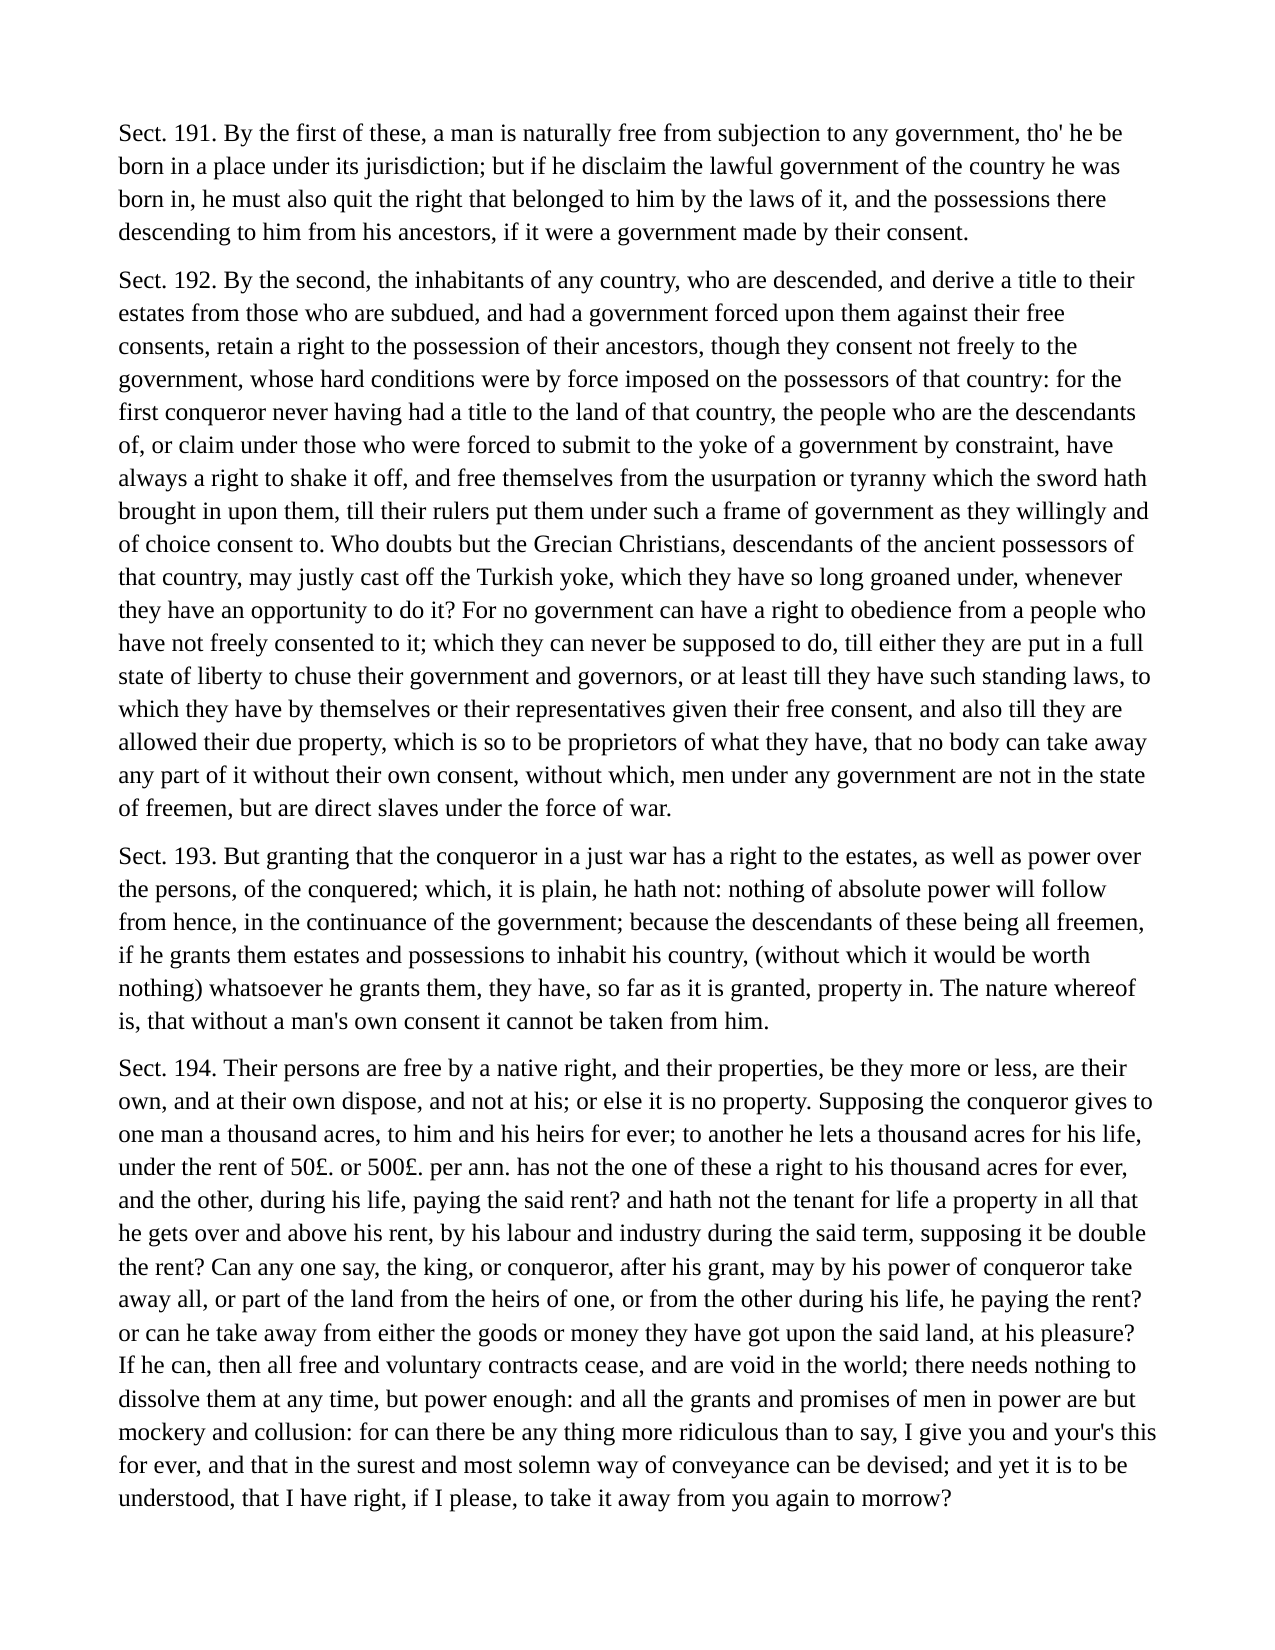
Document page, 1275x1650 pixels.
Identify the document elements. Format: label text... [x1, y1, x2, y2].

text Sect. 192. By the second, the inhabitants of any country, who are descended, and derive a title to their estates from those who are subdued, and had a government forced upon them against their free consents, retain a right to the possession of their ancestors, though they consent not freely to the government, whose hard conditions were by force imposed on the possessors of that country: for the first conqueror never having had a title to the land of that country, the people who are the descendants of, or claim under those who were forced to submit to the yoke of a government by constraint, have always a right to shake it off, and free themselves from the usurpation or tyranny which the sword hath brought in upon them, till their rulers put them under such a frame of government as they willingly and of choice consent to. Who doubts but the Grecian Christians, descendants of the ancient possessors of that country, may justly cast off the Turkish yoke, which they have so long groaned under, whenever they have an opportunity to do it? For no government can have a right to obedience from a people who have not freely consented to it; which they can never be supposed to do, till either they are put in a full state of liberty to chuse their government and governors, or at least till they have such standing laws, to which they have by themselves or their representatives given their free consent, and also till they are allowed their due property, which is so to be proprietors of what they have, that no body can take away any part of it without their own consent, without which, men under any government are not in the state of freemen, but are direct slaves under the force of war. [118, 265, 1157, 822]
text Sect. 193. But granting that the conqueror in a just war has a right to the estates, as well as power over the persons, of the conquered; which, it is plain, he hath not: nothing of absolute power will follow from hence, in the continuance of the government; because the descendants of these being all freemen, if he grants them estates and possessions to inhabit his country, (without which it would be worth nothing) whatsoever he grants them, they have, so far as it is granted, property in. The nature whereof is, that without a man's own consent it cannot be taken from him. [118, 841, 1157, 1034]
text Sect. 194. Their persons are free by a native right, and their properties, be they more or less, are their own, and at their own dispose, and not at his; or else it is no property. Supposing the conqueror gives to one man a thousand acres, to him and his heirs for ever; to another he lets a thousand acres for his life, under the rent of 50£. or 500£. per ann. has not the one of these a right to his thousand acres for ever, and the other, during his life, paying the said rent? and hath not the tenant for life a property in all that he gets over and above his rent, by his labour and industry during the said term, supposing it be double the rent? Can any one say, the king, or conqueror, after his grant, may by his power of conqueror take away all, or part of the land from the heirs of one, or from the other during his life, he paying the rent? or can he take away from either the goods or money they have got upon the said land, at his pleasure? If he can, then all free and voluntary contracts cease, and are void in the world; there needs nothing to dissolve them at any time, but power enough: and all the grants and promises of men in power are but mockery and collusion: for can there be any thing more ridiculous than to say, I give you and your's this for ever, and that in the surest and most solemn way of conveyance can be devised; and yet it is to be understood, that I have right, if I please, to take it away from you again to morrow? [118, 1053, 1157, 1511]
text Sect. 191. By the first of these, a man is naturally free from subjection to any government, tho' he be born in a place under its jurisdiction; but if he disclaim the lawful government of the country he was born in, he must also quit the right that belonged to him by the laws of it, and the possessions there descending to him from his ancestors, if it were a government made by their consent. [118, 118, 1157, 246]
